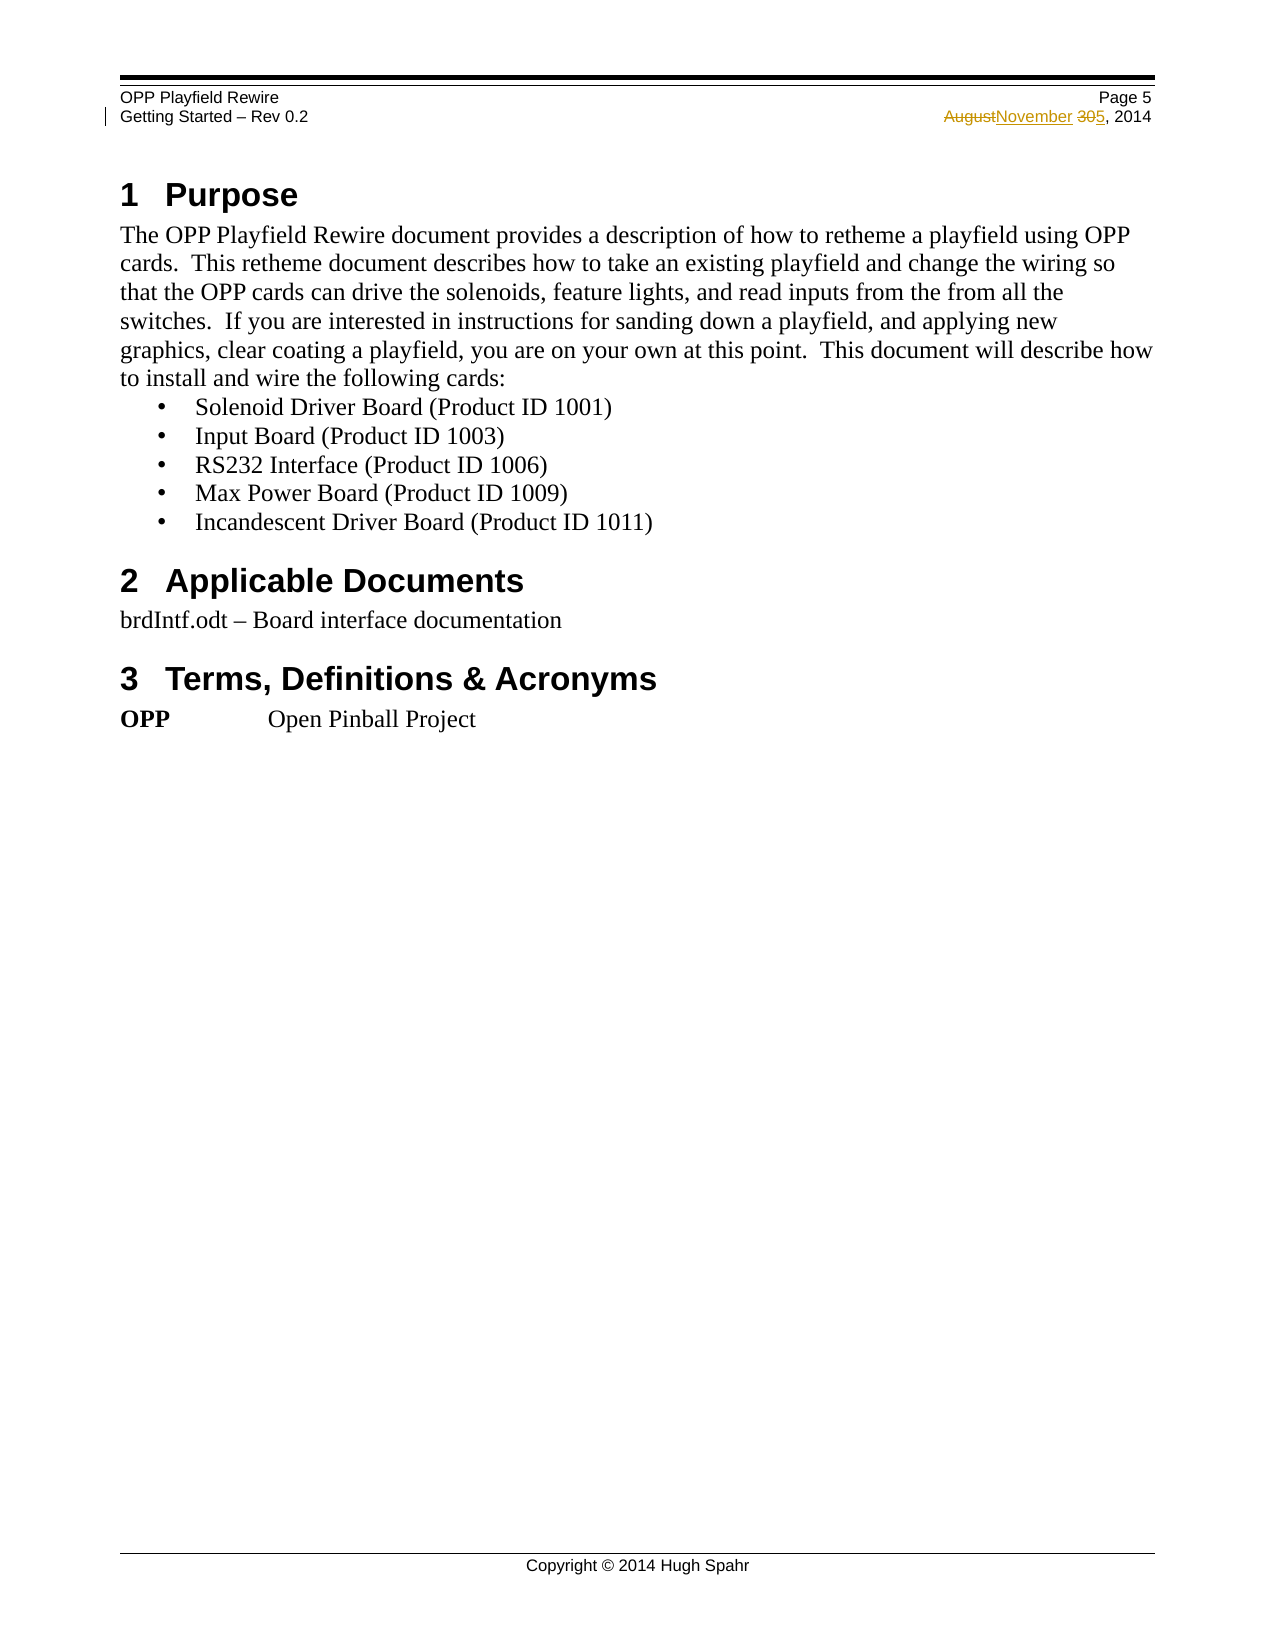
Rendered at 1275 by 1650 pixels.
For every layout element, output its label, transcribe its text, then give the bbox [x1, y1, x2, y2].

subtitle Terms, Definitions & Acronyms [120, 659, 1155, 698]
list Incandescent Driver Board (Product ID 1011) [157, 507, 1155, 536]
text OPP Open Pinball Project [120, 704, 1155, 733]
list Input Board (Product ID 1003) [157, 421, 1155, 450]
text The OPP Playfield Rewire document provides a description of how to retheme a playfield using OPP cards. This retheme document describes how to take an existing playfield and change the wiring so that the OPP cards can drive the solenoids, feature lights, and read inputs from the from all the switches. If you are interested in instructions for sanding down a playfield, and applying new graphics, clear coating a playfield, you are on your own at this point. This document will describe how to install and wire the following cards: [120, 220, 1155, 392]
list RS232 Interface (Product ID 1006) [157, 450, 1155, 478]
text brdIntf.odt – Board interface documentation [120, 606, 1155, 634]
list Solenoid Driver Board (Product ID 1001) [157, 392, 1155, 421]
subtitle Purpose [120, 175, 1155, 213]
subtitle Applicable Documents [120, 561, 1155, 599]
list Max Power Board (Product ID 1009) [157, 478, 1155, 507]
